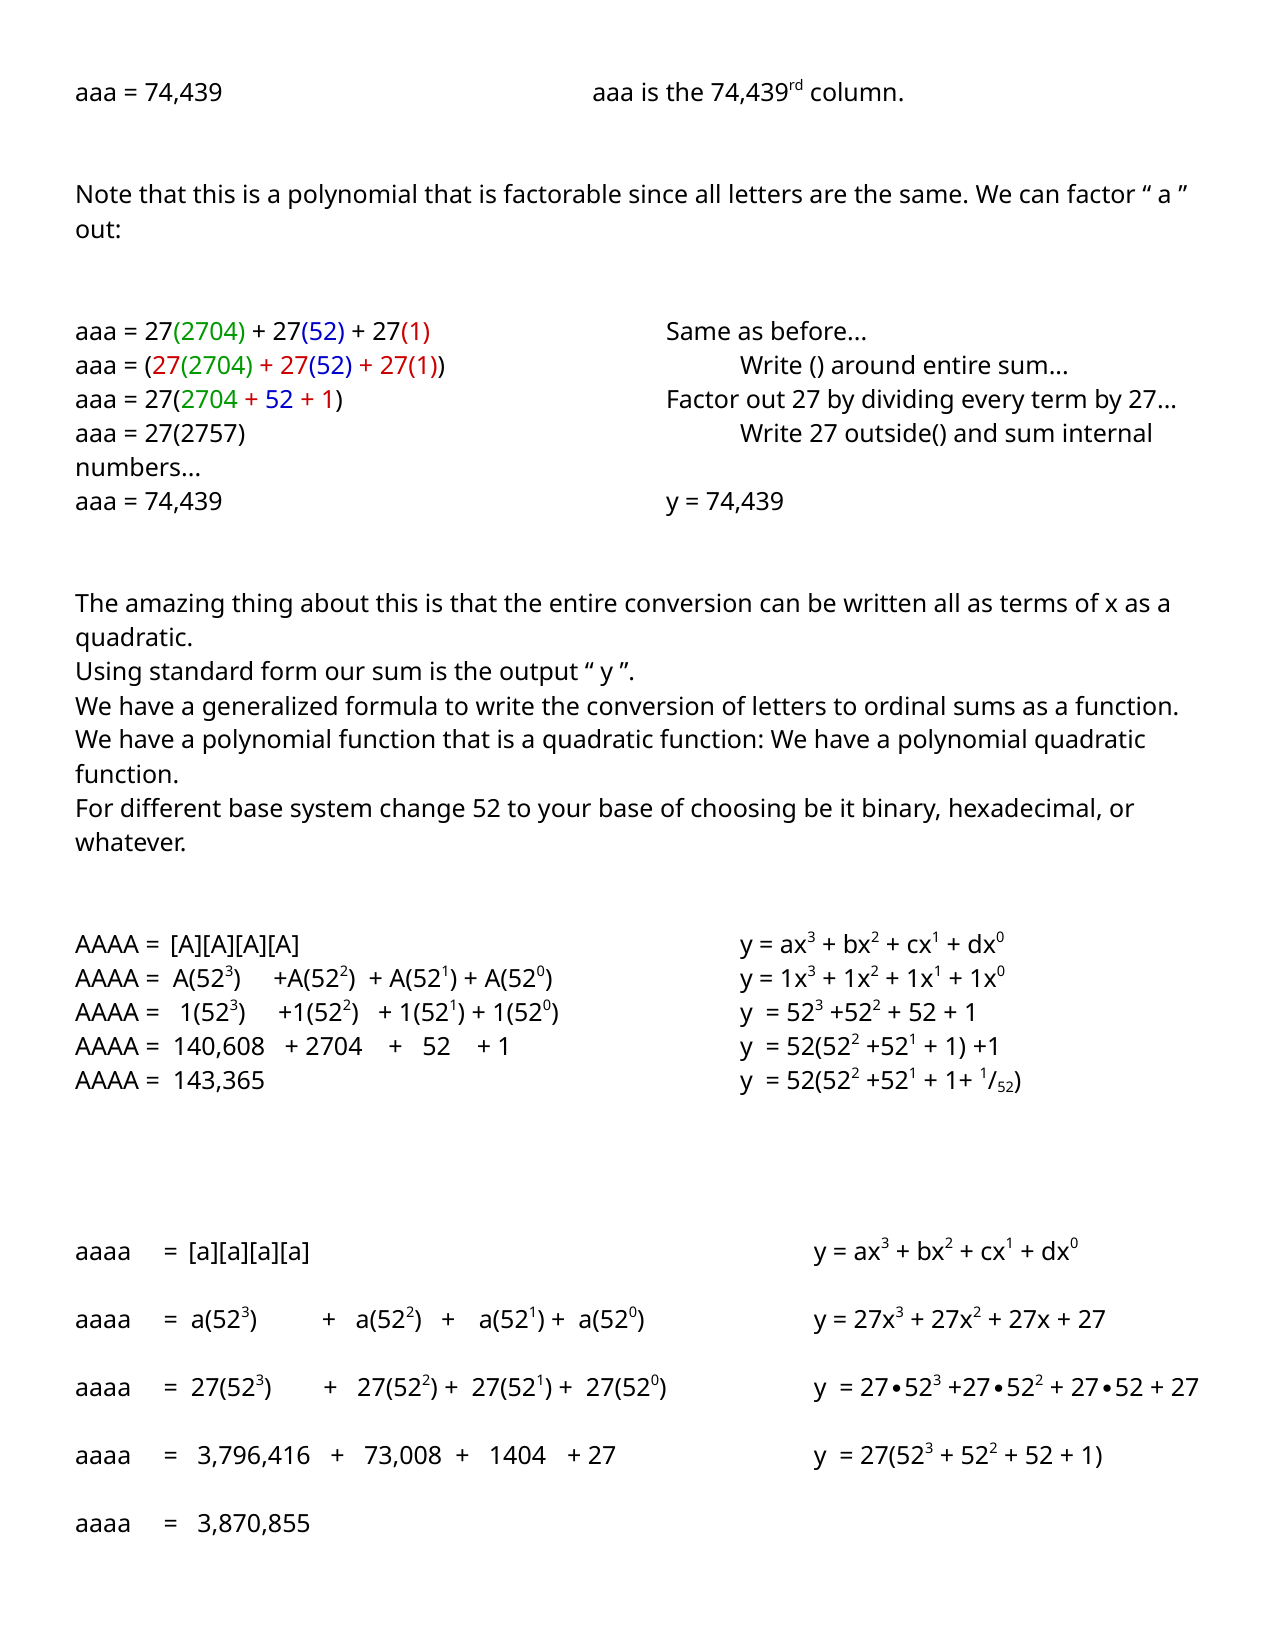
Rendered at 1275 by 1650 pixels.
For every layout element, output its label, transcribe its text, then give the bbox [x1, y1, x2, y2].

text aaa = 27(2704 + 52 + 1) Factor out 27 by dividing every term by 27... [75, 382, 1200, 416]
text aaaa = [a][a][a][a] y = ax3 + bx2 + cx1 + dx0 [75, 1233, 1200, 1301]
text AAAA = [A][A][A][A] y = ax3 + bx2 + cx1 + dx0 [75, 927, 1200, 961]
text aaa = 27(2704) + 27(52) + 27(1) Same as before... [75, 313, 1200, 347]
text aaa = 74,439 y = 74,439 [75, 484, 1200, 518]
text Note that this is a polynomial that is factorable since all letters are the same. We can factor “ a ” out: [75, 177, 1200, 245]
text aaa = (27(2704) + 27(52) + 27(1)) Write () around entire sum... [75, 347, 1200, 382]
text aaa = 27(2757) Write 27 outside() and sum internal numbers... [75, 416, 1200, 484]
text We have a generalized formula to write the conversion of letters to ordinal sums as a function. [75, 688, 1200, 722]
text Using standard form our sum is the output “ y ”. [75, 654, 1200, 688]
text AAAA = 143,365 y = 52(522 +521 + 1+ 1/52) [75, 1063, 1200, 1097]
text AAAA = 140,608 + 2704 + 52 + 1 y = 52(522 +521 + 1) +1 [75, 1029, 1200, 1063]
text For different base system change 52 to your base of choosing be it binary, hexadecimal, or whatever. [75, 790, 1200, 858]
text AAAA = A(523) +A(522) + A(521) + A(520) y = 1x3 + 1x2 + 1x1 + 1x0 [75, 961, 1200, 995]
text aaaa = a(523) + a(522) + a(521) + a(520) y = 27x3 + 27x2 + 27x + 27 [75, 1301, 1200, 1369]
text aaaa = 3,870,855 [75, 1506, 1200, 1540]
text aaaa = 3,796,416 + 73,008 + 1404 + 27 y = 27(523 + 522 + 52 + 1) [75, 1437, 1200, 1506]
text We have a polynomial function that is a quadratic function: We have a polynomial quadratic function. [75, 722, 1200, 790]
text The amazing thing about this is that the entire conversion can be written all as terms of x as a quadratic. [75, 586, 1200, 654]
text aaaa = 27(523) + 27(522) + 27(521) + 27(520) y = 27∙523 +27∙522 + 27∙52 + 27 [75, 1369, 1200, 1437]
text aaa = 74,439 aaa is the 74,439rd column. [75, 75, 1200, 109]
text AAAA = 1(523) +1(522) + 1(521) + 1(520) y = 523 +522 + 52 + 1 [75, 995, 1200, 1029]
